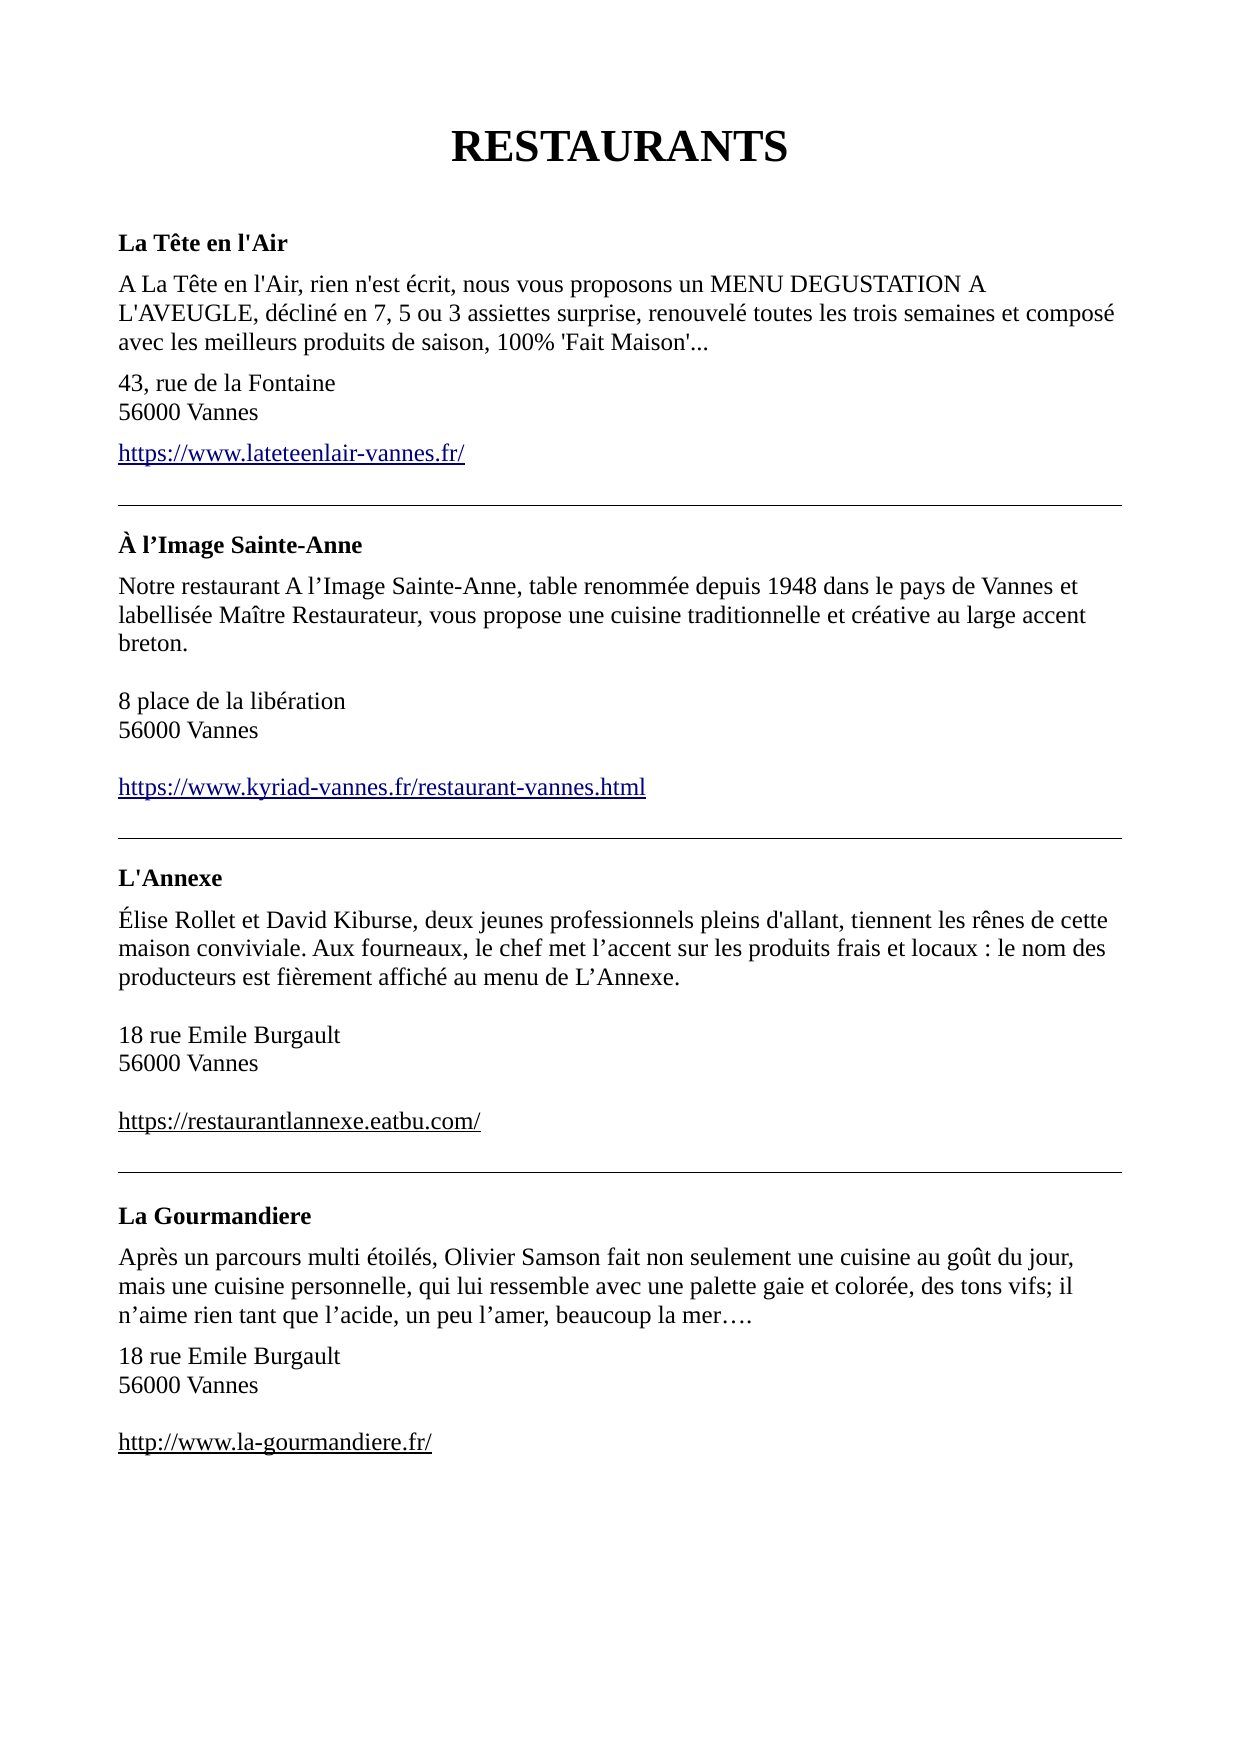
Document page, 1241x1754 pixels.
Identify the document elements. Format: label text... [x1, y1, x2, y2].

text La Tête en l'Air [118, 228, 1122, 257]
subtitle L'Annexe [118, 863, 1122, 892]
text https://www.lateteenlair-vannes.fr/ [118, 438, 1122, 467]
text Élise Rollet et David Kiburse, deux jeunes professionnels pleins d'allant, tiennent les rênes de cette maison conviviale. Aux fourneaux, le chef met l’accent sur les produits frais et locaux : le nom des producteurs est fièrement affiché au menu de L’Annexe. [118, 905, 1122, 991]
text https://restaurantlannexe.eatbu.com/ [118, 1106, 1122, 1135]
text 18 rue Emile Burgault 56000 Vannes [118, 1020, 1122, 1077]
text https://www.kyriad-vannes.fr/restaurant-vannes.html [118, 772, 1122, 801]
subtitle À l’Image Sainte-Anne [118, 530, 1122, 558]
text http://www.la-gourmandiere.fr/ [118, 1427, 1122, 1456]
text Notre restaurant A l’Image Sainte-Anne, table renommée depuis 1948 dans le pays de Vannes et labellisée Maître Restaurateur, vous propose une cuisine traditionnelle et créative au large accent breton. [118, 571, 1122, 657]
text 43, rue de la Fontaine 56000 Vannes [118, 368, 1122, 426]
text A La Tête en l'Air, rien n'est écrit, nous vous proposons un MENU DEGUSTATION A L'AVEUGLE, décliné en 7, 5 ou 3 assiettes surprise, renouvelé toutes les trois semaines et composé avec les meilleurs produits de saison, 100% 'Fait Maison'... [118, 269, 1122, 356]
text 18 rue Emile Burgault 56000 Vannes [118, 1341, 1122, 1399]
text La Gourmandiere [118, 1173, 1122, 1230]
text Après un parcours multi étoilés, Olivier Samson fait non seulement une cuisine au goût du jour, mais une cuisine personnelle, qui lui ressemble avec une palette gaie et colorée, des tons vifs; il n’aime rien tant que l’acide, un peu l’amer, beaucoup la mer…. [118, 1242, 1122, 1329]
text RESTAURANTS [118, 118, 1122, 171]
text 8 place de la libération 56000 Vannes [118, 686, 1122, 743]
